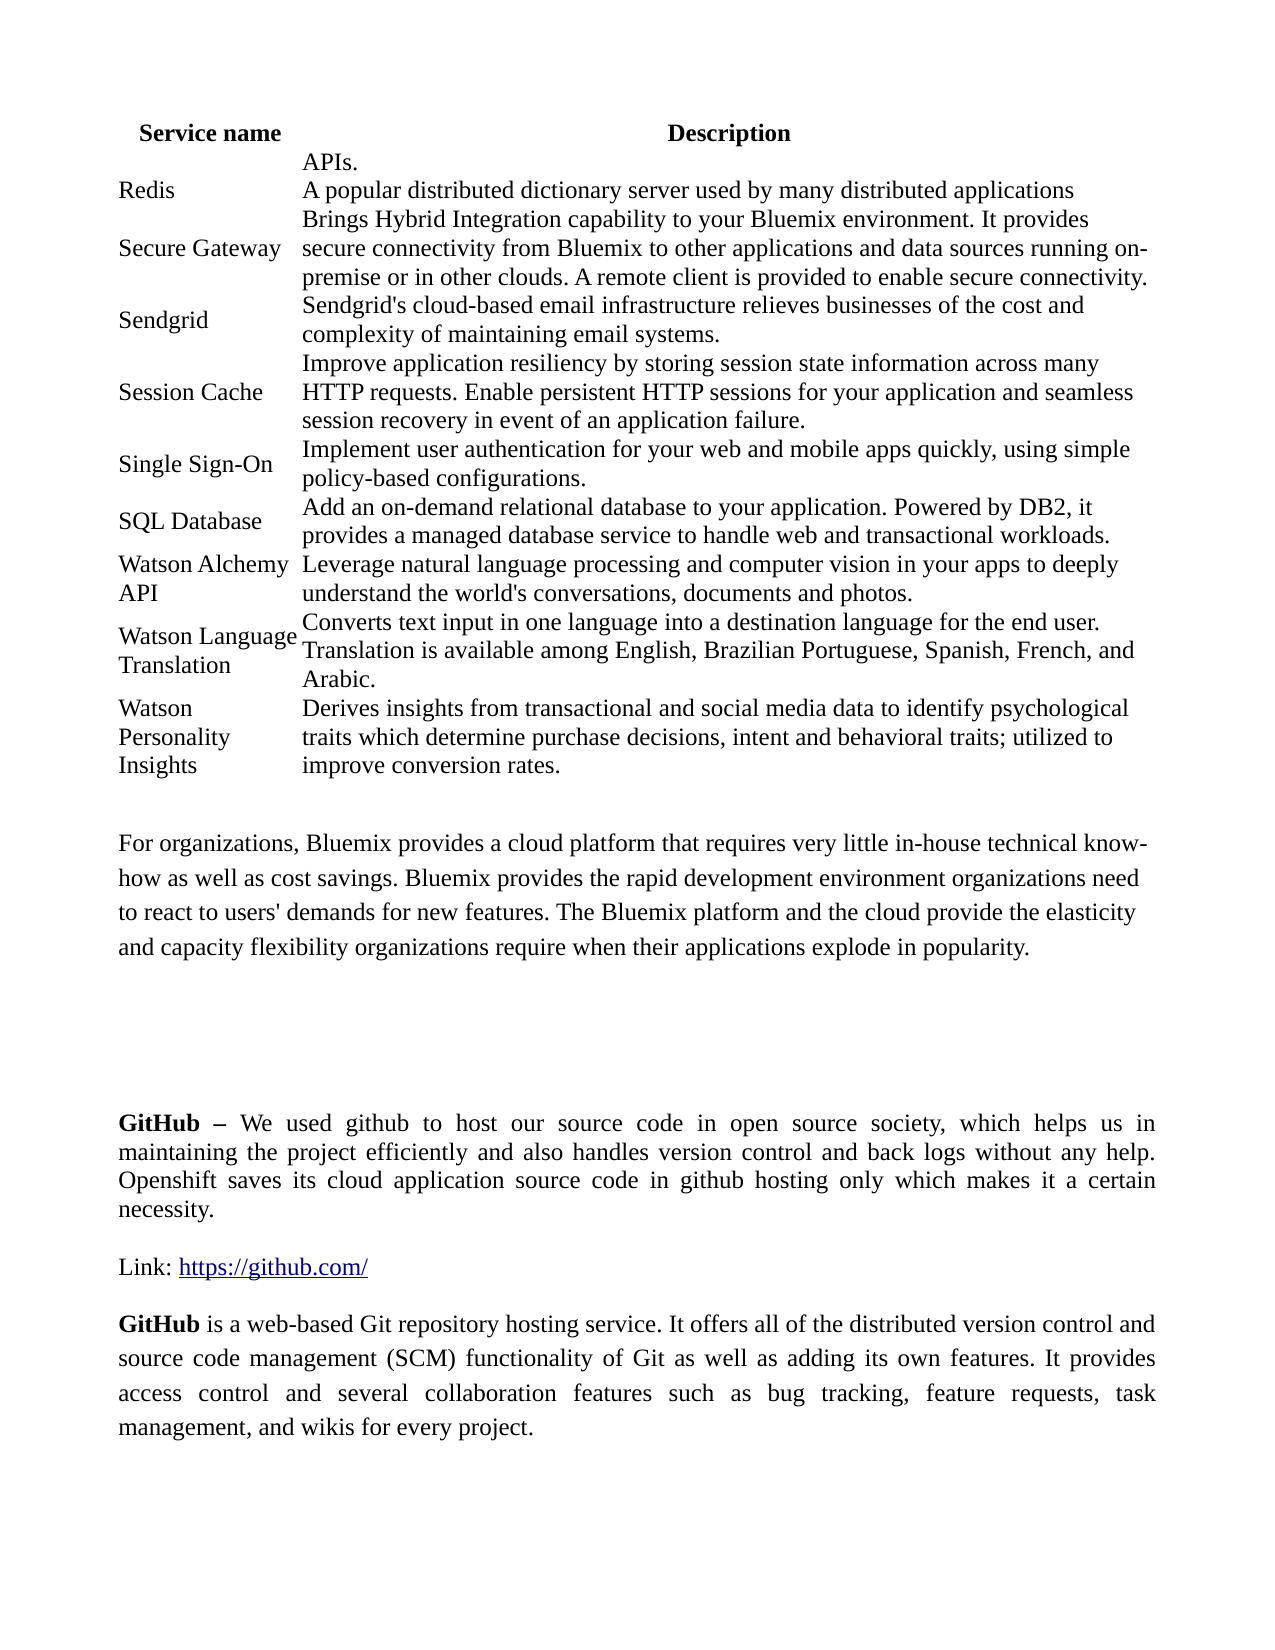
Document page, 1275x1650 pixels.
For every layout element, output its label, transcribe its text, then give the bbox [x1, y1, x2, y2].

table_cell [118, 147, 302, 176]
table_cell Brings Hybrid Integration capability to your Bluemix environment. It provides secure connectivity from Bluemix to other applications and data sources running on-premise or in other clouds. A remote client is provided to enable secure connectivity. [302, 204, 1157, 291]
table_cell Leverage natural language processing and computer vision in your apps to deeply understand the world's conversations, documents and photos. [302, 549, 1157, 607]
table_cell Session Cache [118, 348, 302, 434]
text GitHub – We used github to host our source code in open source society, which helps us in maintaining the project efficiently and also handles version control and back logs without any help. Openshift saves its cloud application source code in github hosting only which makes it a certain necessity. [118, 1108, 1157, 1223]
table_cell Improve application resiliency by storing session state information across many HTTP requests. Enable persistent HTTP sessions for your application and seamless session recovery in event of an application failure. [302, 348, 1157, 434]
table_cell APIs. [302, 147, 1157, 176]
table_cell Secure Gateway [118, 204, 302, 291]
table_cell Add an on-demand relational database to your application. Powered by DB2, it provides a managed database service to handle web and transactional workloads. [302, 492, 1157, 549]
table_cell Implement user authentication for your web and mobile apps quickly, using simple policy-based configurations. [302, 434, 1157, 492]
table_cell Single Sign-On [118, 434, 302, 492]
text Link: https://github.com/ [118, 1252, 1157, 1280]
table_cell Watson Language Translation [118, 607, 302, 693]
text For organizations, Bluemix provides a cloud platform that requires very little in-house technical know-how as well as cost savings. Bluemix provides the rapid development environment organizations need to react to users' demands for new features. The Bluemix platform and the cloud provide the elasticity and capacity flexibility organizations require when their applications explode in popularity. [118, 828, 1157, 961]
table_cell Converts text input in one language into a destination language for the end user. Translation is available among English, Brazilian Portuguese, Spanish, French, and Arabic. [302, 607, 1157, 693]
table_header Service name [118, 118, 302, 147]
table_cell SQL Database [118, 492, 302, 549]
table_cell Watson Alchemy API [118, 549, 302, 607]
table_cell Derives insights from transactional and social media data to identify psychological traits which determine purchase decisions, intent and behavioral traits; utilized to improve conversion rates. [302, 693, 1157, 779]
table_cell Sendgrid's cloud-based email infrastructure relieves businesses of the cost and complexity of maintaining email systems. [302, 291, 1157, 348]
table_header Description [302, 118, 1157, 147]
table_cell Watson Personality Insights [118, 693, 302, 779]
table_cell Sendgrid [118, 291, 302, 348]
text GitHub is a web-based Git repository hosting service. It offers all of the distributed version control and source code management (SCM) functionality of Git as well as adding its own features. It provides access control and several collaboration features such as bug tracking, feature requests, task management, and wikis for every project. [118, 1309, 1157, 1441]
table_cell A popular distributed dictionary server used by many distributed applications [302, 176, 1157, 204]
table_cell Redis [118, 176, 302, 204]
